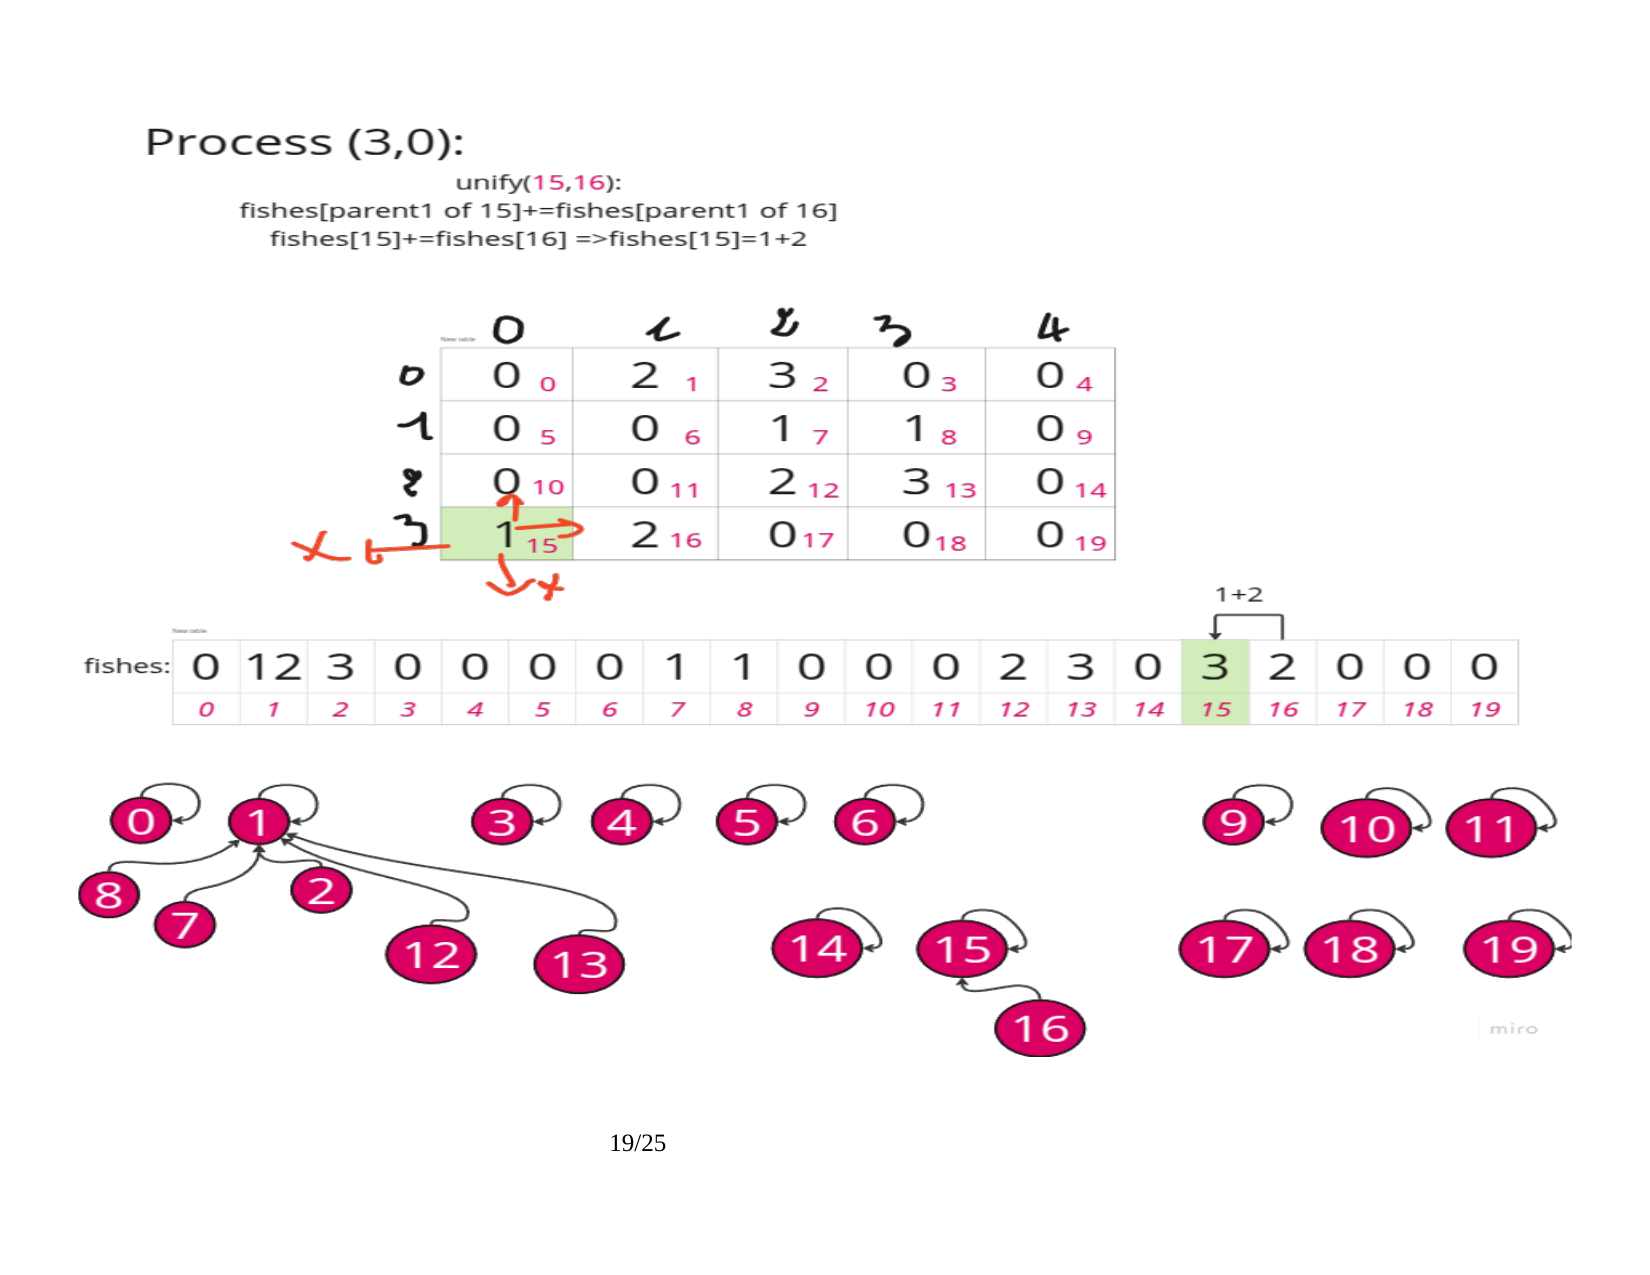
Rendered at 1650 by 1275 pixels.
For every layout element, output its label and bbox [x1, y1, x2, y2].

picture [78, 118, 1572, 1057]
